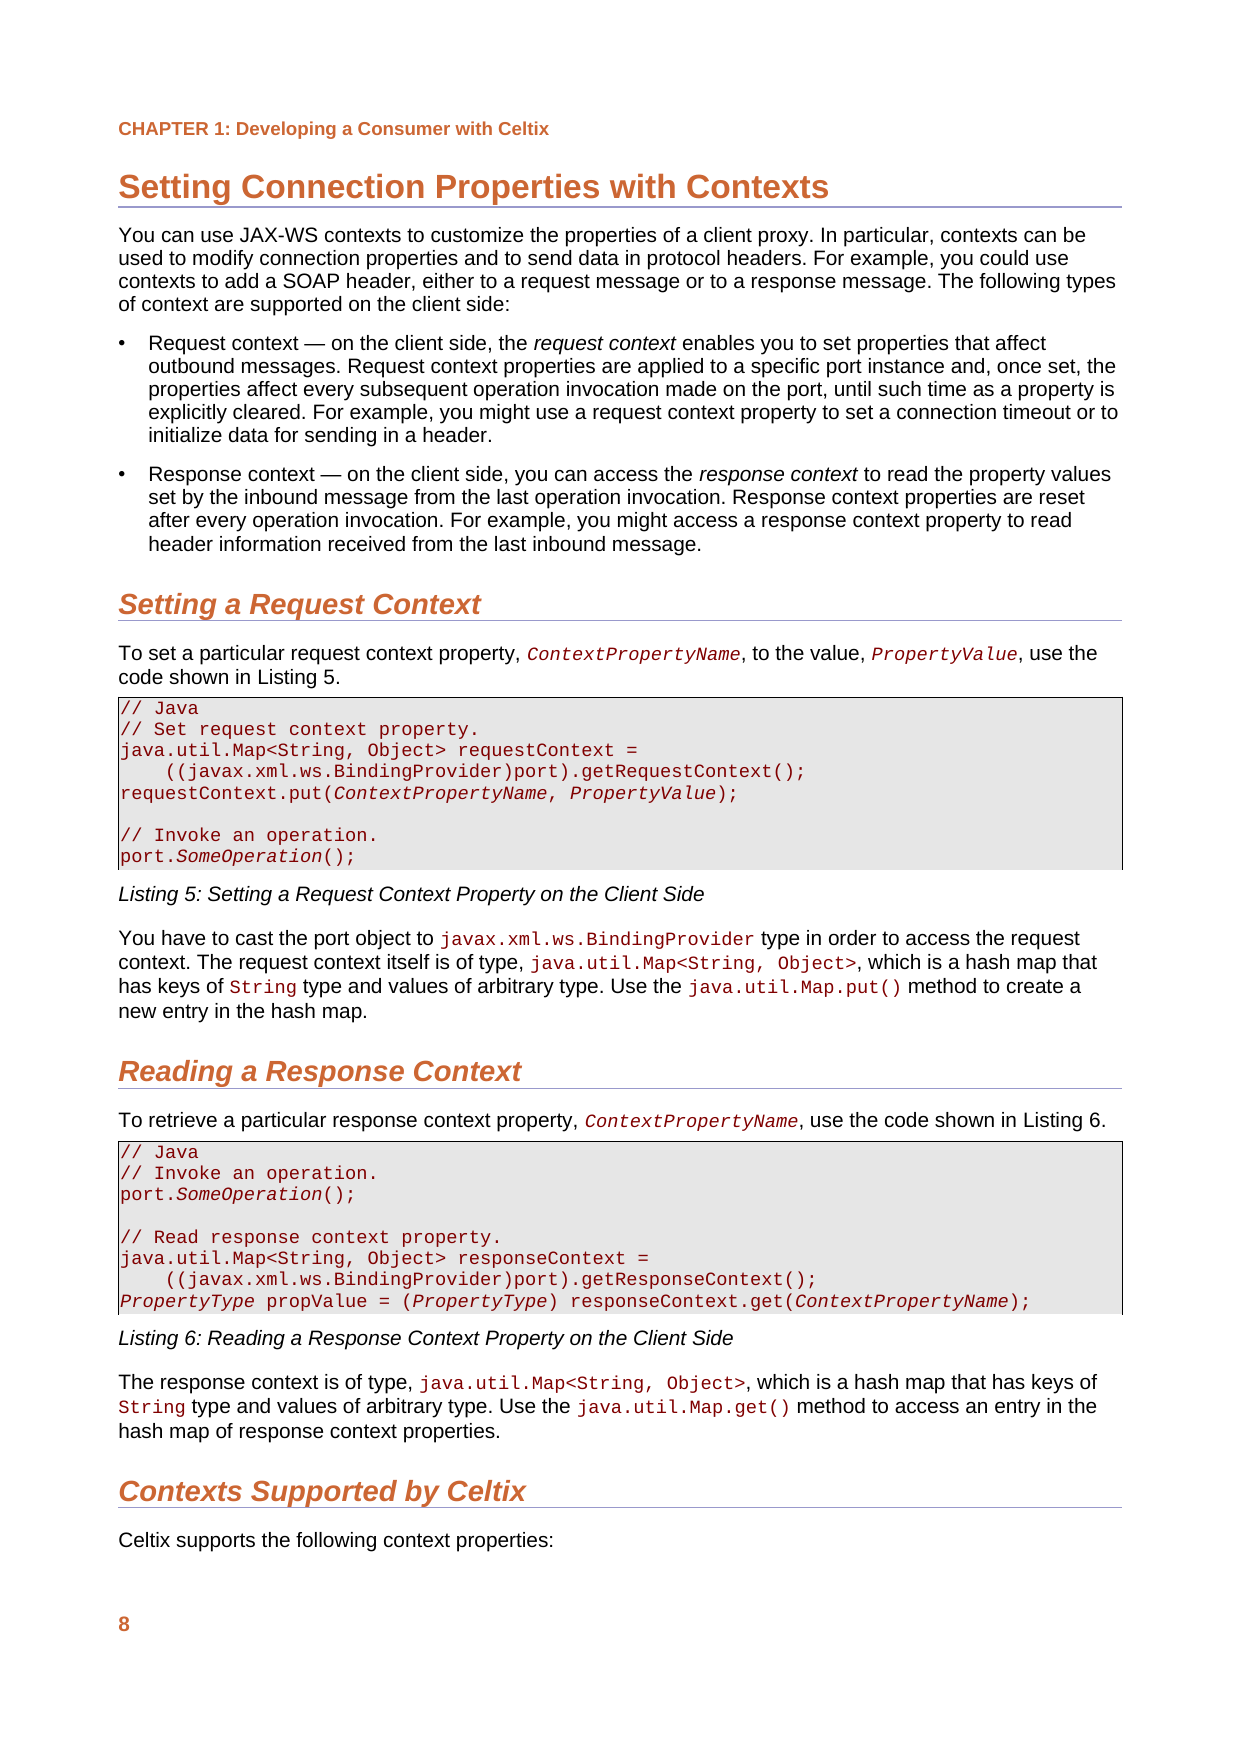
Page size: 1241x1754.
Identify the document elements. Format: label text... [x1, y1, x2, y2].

text You can use JAX-WS contexts to customize the properties of a client proxy. In particular, contexts can be used to modify connection properties and to send data in protocol headers. For example, you could use contexts to add a SOAP header, either to a request message or to a response message. The following types of context are supported on the client side: [118, 223, 1122, 316]
list Request context — on the client side, the request context enables you to set properties that affect outbound messages. Request context properties are applied to a specific port instance and, once set, the properties affect every subsequent operation invocation made on the port, until such time as a property is explicitly cleared. For example, you might use a request context property to set a connection timeout or to initialize data for sending in a header. [118, 331, 1122, 447]
table_header // Java // Invoke an operation. port.SomeOperation(); // Read response context property. java.util.Map<String, Object> responseContext = ((javax.xml.ws.BindingProvider)port).getResponseContext(); PropertyType propValue = (PropertyType) responseContext.get(ContextPropertyName); [119, 1142, 1122, 1314]
subtitle Setting a Request Context [118, 588, 1122, 620]
text To set a particular request context property, ContextPropertyName, to the value, PropertyValue, use the code shown in Listing 5. [118, 641, 1122, 689]
subtitle Setting Connection Properties with Contexts [118, 168, 1122, 206]
list Listing 5: Setting a Request Context Property on the Client Side [118, 883, 1122, 906]
list Response context — on the client side, you can access the response context to read the property values set by the inbound message from the last operation invocation. Response context properties are reset after every operation invocation. For example, you might access a response context property to read header information received from the last inbound message. [118, 462, 1122, 555]
text You have to cast the port object to javax.xml.ws.BindingProvider type in order to access the request context. The request context itself is of type, java.util.Map<String, Object>, which is a hash map that has keys of String type and values of arbitrary type. Use the java.util.Map.put() method to create a new entry in the hash map. [118, 926, 1122, 1023]
subtitle Contexts Supported by Celtix [118, 1475, 1122, 1507]
text Celtix supports the following context properties: [118, 1528, 1122, 1552]
table_header // Java // Set request context property. java.util.Map<String, Object> requestContext = ((javax.xml.ws.BindingProvider)port).getRequestContext(); requestContext.put(ContextPropertyName, PropertyValue); // Invoke an operation. port.SomeOperation(); [119, 698, 1122, 870]
text The response context is of type, java.util.Map<String, Object>, which is a hash map that has keys of String type and values of arbitrary type. Use the java.util.Map.get() method to access an entry in the hash map of response context properties. [118, 1370, 1122, 1442]
subtitle Reading a Response Context [118, 1055, 1122, 1088]
list Listing 6: Reading a Response Context Property on the Client Side [118, 1327, 1122, 1350]
text To retrieve a particular response context property, ContextPropertyName, use the code shown in Listing 6. [118, 1109, 1122, 1133]
